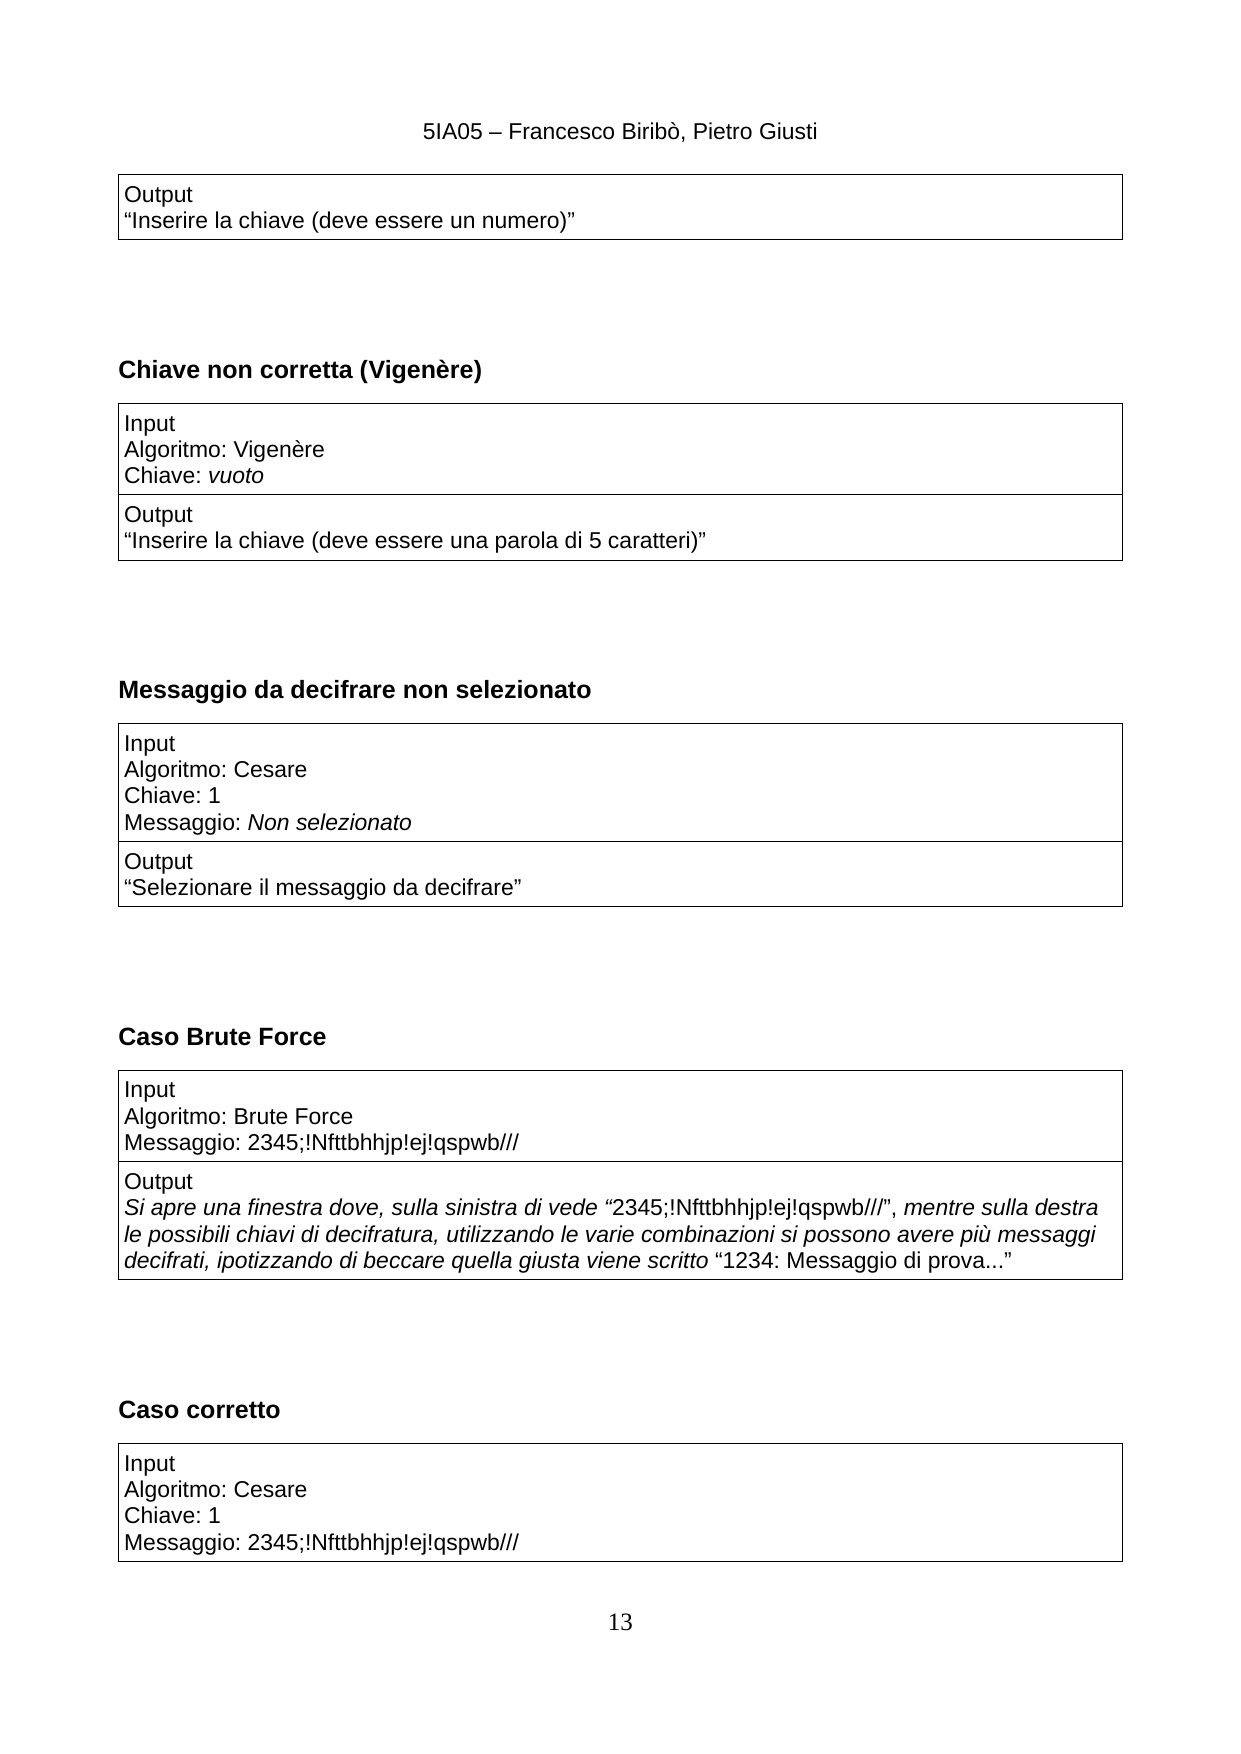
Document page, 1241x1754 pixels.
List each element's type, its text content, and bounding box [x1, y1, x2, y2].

table_header Input Algoritmo: Cesare Chiave: 1 Messaggio: 2345;!Nfttbhhjp!ej!qspwb/// [119, 1444, 1122, 1561]
text Messaggio da decifrare non selezionato [118, 675, 1122, 704]
table_cell Output “Inserire la chiave (deve essere una parola di 5 caratteri)” [119, 495, 1122, 559]
text Chiave non corretta (Vigenère) [118, 355, 1122, 383]
table_header Input Algoritmo: Cesare Chiave: 1 Messaggio: Non selezionato [119, 724, 1122, 841]
text Caso corretto [118, 1395, 1122, 1423]
table_cell Output Si apre una finestra dove, sulla sinistra di vede “2345;!Nfttbhhjp!ej!qspwb///”, mentre sulla destra le possibili chiavi di decifratura, utilizzando le varie combinazioni si possono avere più messaggi decifrati, ipotizzando di beccare quella giusta viene scritto “1234: Messaggio di prova...” [119, 1162, 1122, 1279]
table_cell Output “Selezionare il messaggio da decifrare” [119, 842, 1122, 906]
table_header Input Algoritmo: Brute Force Messaggio: 2345;!Nfttbhhjp!ej!qspwb/// [119, 1071, 1122, 1161]
text Caso Brute Force [118, 1022, 1122, 1051]
table_header Input Algoritmo: Vigenère Chiave: vuoto [119, 404, 1122, 494]
table_cell Output “Inserire la chiave (deve essere un numero)” [119, 175, 1122, 239]
